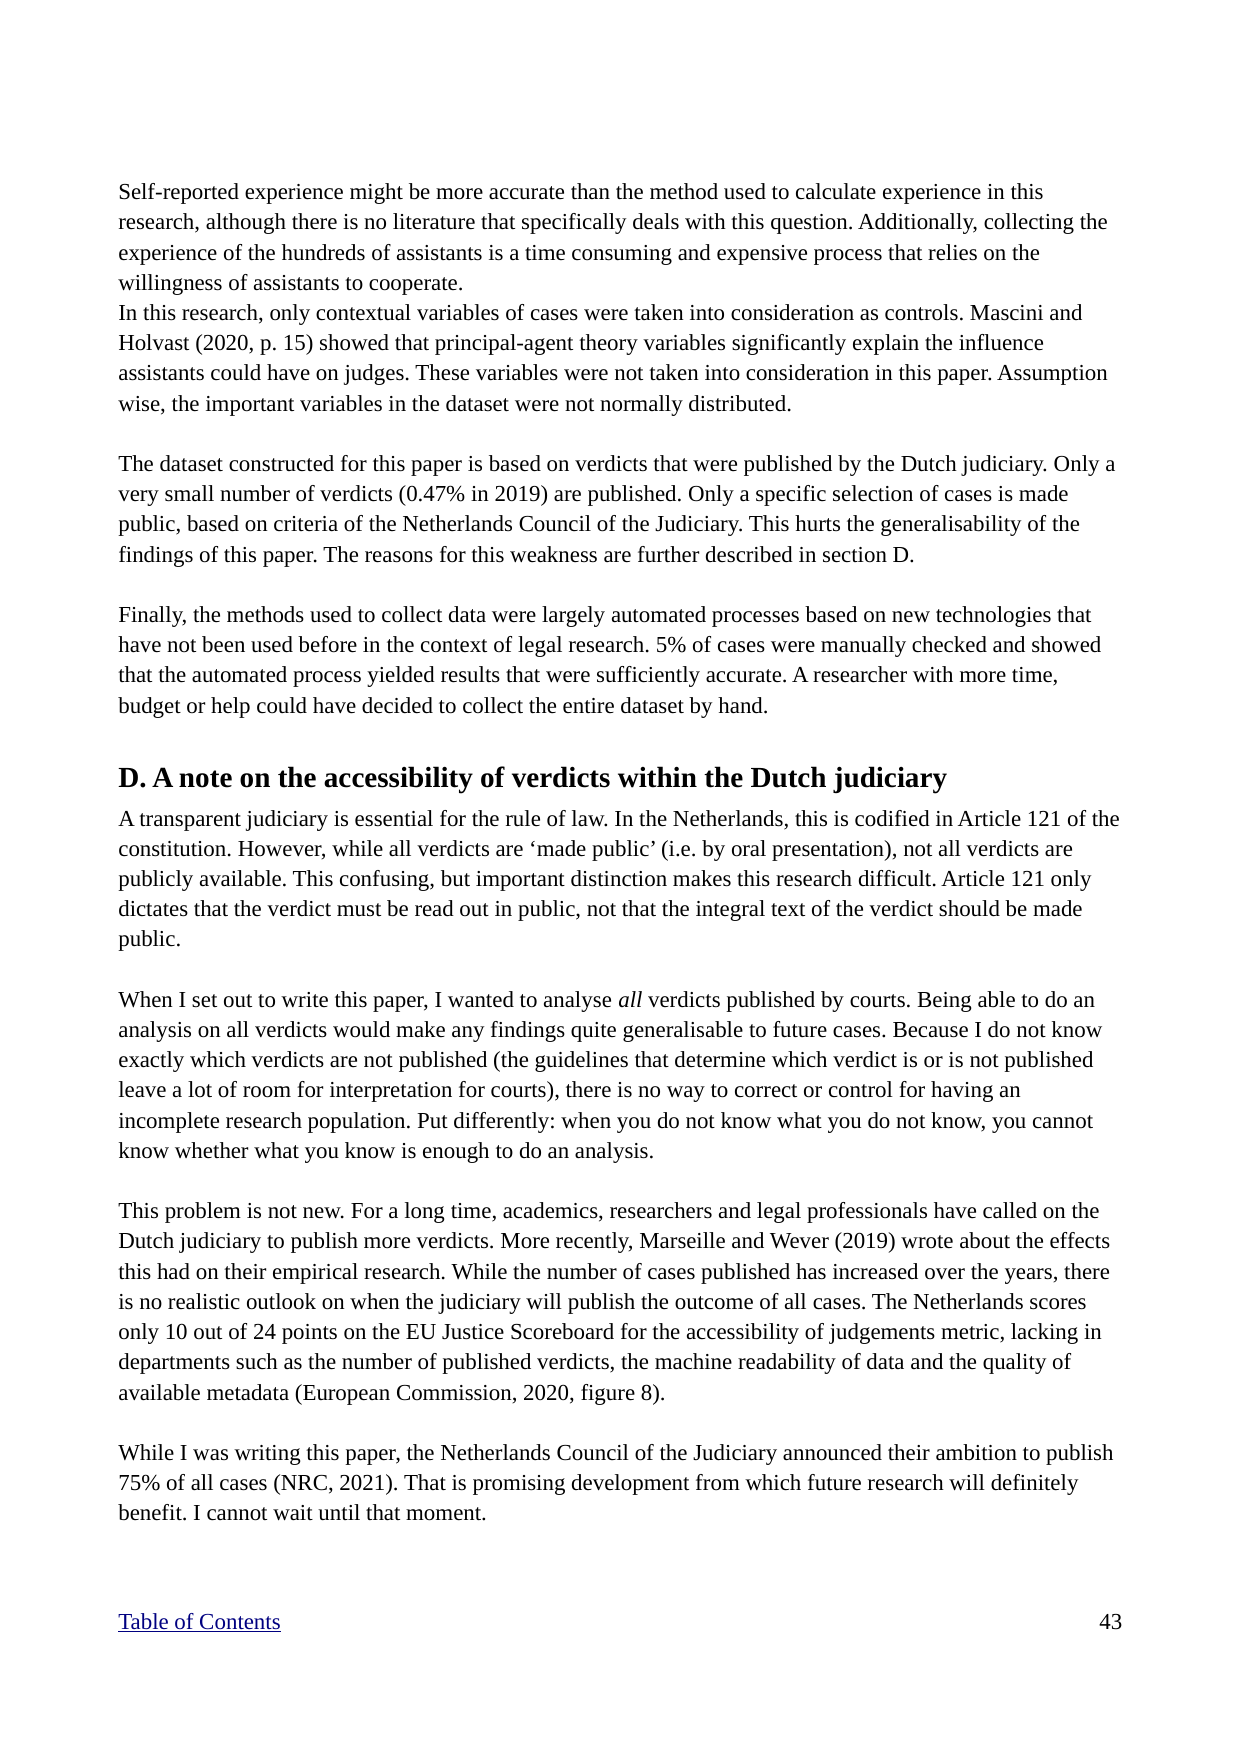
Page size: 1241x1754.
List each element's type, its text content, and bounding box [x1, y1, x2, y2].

text While I was writing this paper, the Netherlands Council of the Judiciary announced their ambition to publish 75% of all cases (NRC, 2021). That is promising development from which future research will definitely benefit. I cannot wait until that moment. [118, 1439, 1122, 1526]
text The dataset constructed for this paper is based on verdicts that were published by the Dutch judiciary. Only a very small number of verdicts (0.47% in 2019) are published. Only a specific selection of cases is made public, based on criteria of the Netherlands Council of the Judiciary. This hurts the generalisability of the findings of this paper. The reasons for this weakness are further described in section D. [118, 450, 1122, 567]
text Finally, the methods used to collect data were largely automated processes based on new technologies that have not been used before in the context of legal research. 5% of cases were manually checked and showed that the automated process yielded results that were sufficiently accurate. A researcher with more time, budget or help could have decided to collect the entire dataset by hand. [118, 601, 1122, 718]
text A transparent judiciary is essential for the rule of law. In the Netherlands, this is codified in Article 121 of the constitution. However, while all verdicts are ‘made public’ (i.e. by oral presentation), not all verdicts are publicly available. This confusing, but important distinction makes this research difficult. Article 121 only dictates that the verdict must be read out in public, not that the integral text of the verdict should be made public. [118, 804, 1122, 952]
text In this research, only contextual variables of cases were taken into consideration as controls. Mascini and Holvast (2020, p. 15) showed that principal-agent theory variables significantly explain the influence assistants could have on judges. These variables were not taken into consideration in this paper. Assumption wise, the important variables in the dataset were not normally distributed. [118, 299, 1122, 416]
subtitle D. A note on the accessibility of verdicts within the Dutch judiciary [118, 760, 1122, 794]
text This problem is not new. For a long time, academics, researchers and legal professionals have called on the Dutch judiciary to publish more verdicts. More recently, Marseille and Wever (2019) wrote about the effects this had on their empirical research. While the number of cases published has increased over the years, there is no realistic outlook on when the judiciary will publish the outcome of all cases. The Netherlands scores only 10 out of 24 points on the EU Justice Scoreboard for the accessibility of judgements metric, lacking in departments such as the number of published verdicts, the machine readability of data and the quality of available metadata (European Commission, 2020, figure 8). [118, 1197, 1122, 1405]
text When I set out to write this paper, I wanted to analyse all verdicts published by courts. Being able to do an analysis on all verdicts would make any findings quite generalisable to future cases. Because I do not know exactly which verdicts are not published (the guidelines that determine which verdict is or is not published leave a lot of room for interpretation for courts), there is no way to correct or control for having an incomplete research population. Put differently: when you do not know what you do not know, you cannot know whether what you know is enough to do an analysis. [118, 986, 1122, 1163]
text Self-reported experience might be more accurate than the method used to calculate experience in this research, although there is no literature that specifically deals with this question. Additionally, collecting the experience of the hundreds of assistants is a time consuming and expensive process that relies on the willingness of assistants to cooperate. [118, 178, 1122, 295]
